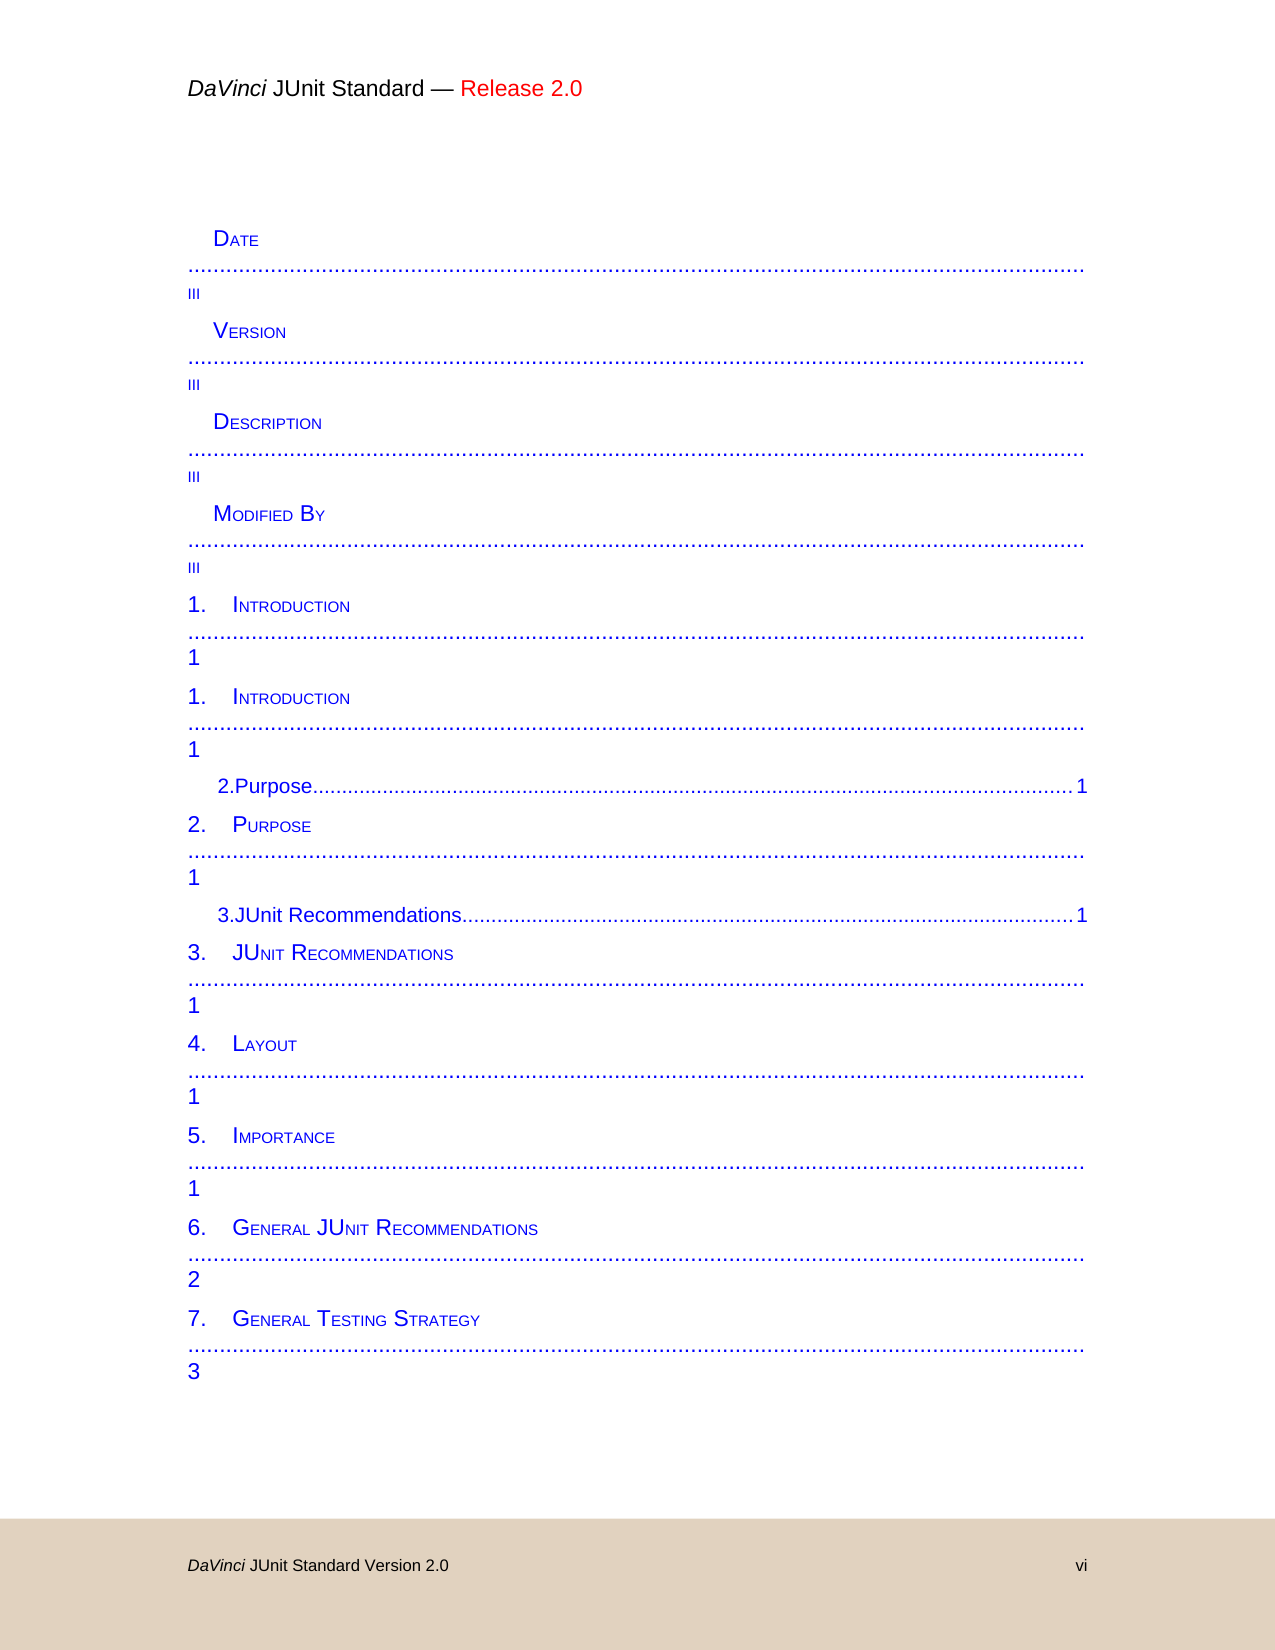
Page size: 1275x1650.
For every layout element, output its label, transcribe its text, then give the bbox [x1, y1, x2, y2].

text 3. JUnit Recommendations 1 [187, 939, 1087, 1018]
text 4. Layout 1 [187, 1030, 1087, 1109]
text 1. Introduction 1 [187, 591, 1087, 670]
text 6. General JUnit Recommendations 2 [187, 1213, 1087, 1293]
text Modified By iii [187, 500, 1087, 579]
text 2. Purpose 1 [187, 811, 1087, 890]
text Version iii [187, 317, 1087, 396]
text Description iii [187, 408, 1087, 487]
text 5. Importance 1 [187, 1122, 1087, 1201]
text Date iii [187, 225, 1087, 304]
text 7. General Testing Strategy 3 [187, 1305, 1087, 1384]
text 2.Purpose 1 [217, 774, 1087, 798]
text 1. Introduction 1 [187, 683, 1087, 762]
text 3.JUnit Recommendations 1 [217, 902, 1087, 926]
